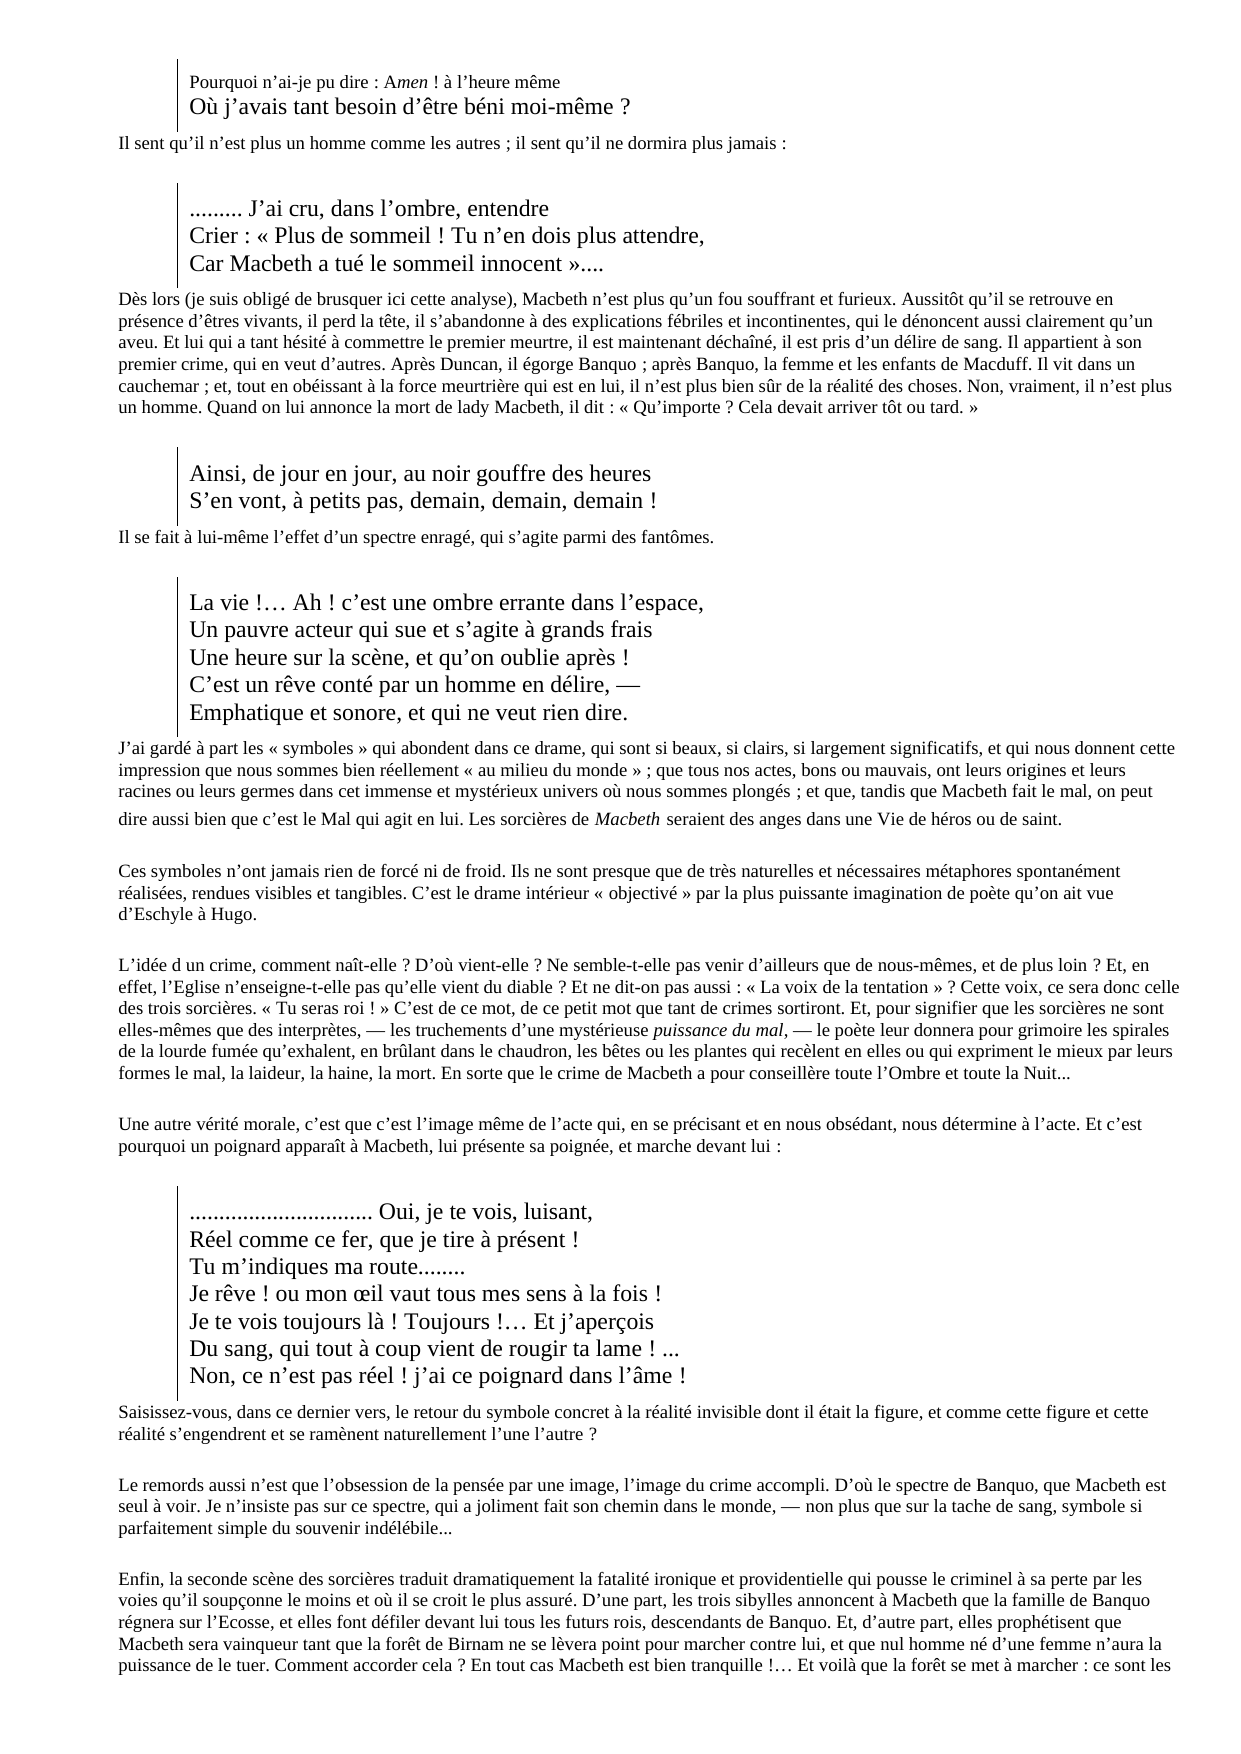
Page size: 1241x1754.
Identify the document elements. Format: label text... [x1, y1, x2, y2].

text Un pauvre acteur qui sue et s’agite à grands frais [178, 616, 1122, 643]
text Où j’avais tant besoin d’être béni moi-même ? [178, 92, 1122, 132]
text ............................... Oui, je te vois, luisant, [178, 1186, 1122, 1225]
text Dès lors (je suis obligé de brusquer ici cette analyse), Macbeth n’est plus qu’un fou souffrant et furieux. Aussitôt qu’il se retrouve en présence d’êtres vivants, il perd la tête, il s’abandonne à des explications fébriles et incontinentes, qui le dénoncent aussi clairement qu’un aveu. Et lui qui a tant hésité à commettre le premier meurtre, il est maintenant déchaîné, il est pris d’un délire de sang. Il appartient à son premier crime, qui en veut d’autres. Après Duncan, il égorge Banquo ; après Banquo, la femme et les enfants de Macduff. Il vit dans un cauchemar ; et, tout en obéissant à la force meurtrière qui est en lui, il n’est plus bien sûr de la réalité des choses. Non, vraiment, il n’est plus un homme. Quand on lui annonce la mort de lady Macbeth, il dit : « Qu’importe ? Cela devait arriver tôt ou tard. » [118, 288, 1181, 418]
text Enfin, la seconde scène des sorcières traduit dramatiquement la fatalité ironique et providentielle qui pousse le criminel à sa perte par les voies qu’il soupçonne le moins et où il se croit le plus assuré. D’une part, les trois sibylles annoncent à Macbeth que la famille de Banquo régnera sur l’Ecosse, et elles font défiler devant lui tous les futurs rois, descendants de Banquo. Et, d’autre part, elles prophétisent que Macbeth sera vainqueur tant que la forêt de Birnam ne se lèvera point pour marcher contre lui, et que nul homme né d’une femme n’aura la puissance de le tuer. Comment accorder cela ? En tout cas Macbeth est bien tranquille !… Et voilà que la forêt se met à marcher : ce sont les [118, 1568, 1181, 1676]
text Une heure sur la scène, et qu’on oublie après ! [178, 643, 1122, 671]
text Pourquoi n’ai-je pu dire : Amen ! à l’heure même [178, 59, 1122, 92]
text Car Macbeth a tué le sommeil innocent ».... [178, 249, 1122, 288]
text Je te vois toujours là ! Toujours !… Et j’aperçois [178, 1307, 1122, 1334]
text S’en vont, à petits pas, demain, demain, demain ! [178, 486, 1122, 526]
text Il se fait à lui-même l’effet d’un spectre enragé, qui s’agite parmi des fantômes. [118, 526, 1181, 547]
text J’ai gardé à part les « symboles » qui abondent dans ce drame, qui sont si beaux, si clairs, si largement significatifs, et qui nous donnent cette impression que nous sommes bien réellement « au milieu du monde » ; que tous nos actes, bons ou mauvais, ont leurs origines et leurs racines ou leurs germes dans cet immense et mystérieux univers où nous sommes plongés ; et que, tandis que Macbeth fait le mal, on peut dire aussi bien que c’est le Mal qui agit en lui. Les sorcières de Macbeth seraient des anges dans une Vie de héros ou de saint. [118, 737, 1181, 831]
text Emphatique et sonore, et qui ne veut rien dire. [178, 698, 1122, 737]
text Une autre vérité morale, c’est que c’est l’image même de l’acte qui, en se précisant et en nous obsédant, nous détermine à l’acte. Et c’est pourquoi un poignard apparaît à Macbeth, lui présente sa poignée, et marche devant lui : [118, 1113, 1181, 1156]
text Tu m’indiques ma route........ [178, 1252, 1122, 1279]
text Réel comme ce fer, que je tire à présent ! [178, 1225, 1122, 1252]
text C’est un rêve conté par un homme en délire, — [178, 671, 1122, 698]
text La vie !… Ah ! c’est une ombre errante dans l’espace, [178, 577, 1122, 616]
text Il sent qu’il n’est plus un homme comme les autres ; il sent qu’il ne dormira plus jamais : [118, 132, 1181, 153]
text Saisissez-vous, dans ce dernier vers, le retour du symbole concret à la réalité invisible dont il était la figure, et comme cette figure et cette réalité s’engendrent et se ramènent naturellement l’une l’autre ? [118, 1401, 1181, 1444]
text Je rêve ! ou mon œil vaut tous mes sens à la fois ! [178, 1279, 1122, 1307]
text Non, ce n’est pas réel ! j’ai ce poignard dans l’âme ! [178, 1362, 1122, 1401]
text Du sang, qui tout à coup vient de rougir ta lame ! ... [178, 1334, 1122, 1362]
text ......... J’ai cru, dans l’ombre, entendre [178, 183, 1122, 222]
text Le remords aussi n’est que l’obsession de la pensée par une image, l’image du crime accompli. D’où le spectre de Banquo, que Macbeth est seul à voir. Je n’insiste pas sur ce spectre, qui a joliment fait son chemin dans le monde, — non plus que sur la tache de sang, symbole si parfaitement simple du souvenir indélébile... [118, 1473, 1181, 1538]
text Ainsi, de jour en jour, au noir gouffre des heures [178, 447, 1122, 486]
text Crier : « Plus de sommeil ! Tu n’en dois plus attendre, [178, 222, 1122, 249]
text L’idée d un crime, comment naît-elle ? D’où vient-elle ? Ne semble-t-elle pas venir d’ailleurs que de nous-mêmes, et de plus loin ? Et, en effet, l’Eglise n’enseigne-t-elle pas qu’elle vient du diable ? Et ne dit-on pas aussi : « La voix de la tentation » ? Cette voix, ce sera donc celle des trois sorcières. « Tu seras roi ! » C’est de ce mot, de ce petit mot que tant de crimes sortiront. Et, pour signifier que les sorcières ne sont elles-mêmes que des interprètes, — les truchements d’une mystérieuse puissance du mal, — le poète leur donnera pour grimoire les spirales de la lourde fumée qu’exhalent, en brûlant dans le chaudron, les bêtes ou les plantes qui recèlent en elles ou qui expriment le mieux par leurs formes le mal, la laideur, la haine, la mort. En sorte que le crime de Macbeth a pour conseillère toute l’Ombre et toute la Nuit... [118, 954, 1181, 1083]
text Ces symboles n’ont jamais rien de forcé ni de froid. Ils ne sont presque que de très naturelles et nécessaires métaphores spontanément réalisées, rendues visibles et tangibles. C’est le drame intérieur « objectivé » par la plus puissante imagination de poète qu’on ait vue d’Eschyle à Hugo. [118, 860, 1181, 925]
